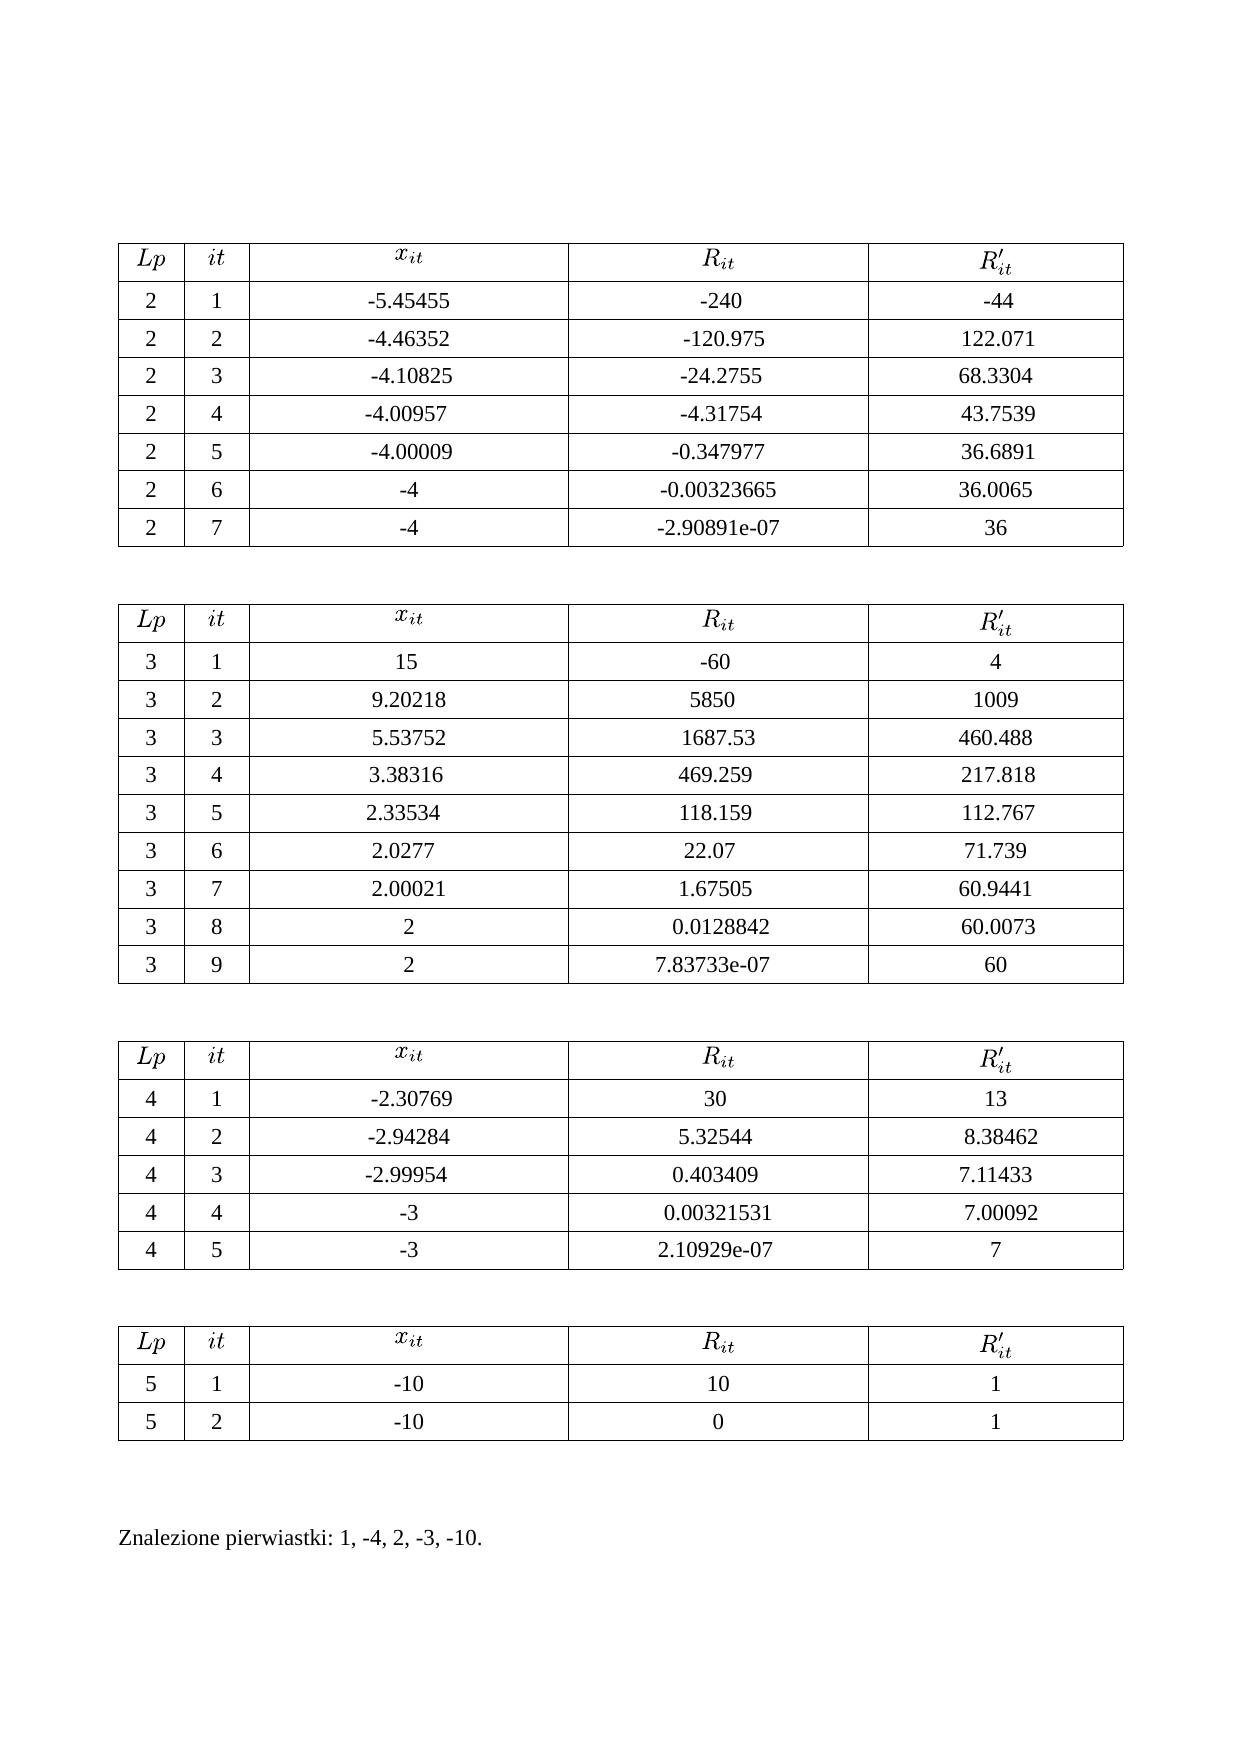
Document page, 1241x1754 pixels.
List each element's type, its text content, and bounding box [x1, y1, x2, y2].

table_cell 43.7539 [869, 396, 1123, 432]
table_cell -4 [250, 509, 568, 546]
table_cell 4 [185, 1194, 249, 1231]
table_header [869, 605, 1123, 642]
table_cell 60.0073 [869, 909, 1123, 945]
table_header [569, 1327, 868, 1364]
table_cell -2.94284 [250, 1118, 568, 1155]
table_cell -4.31754 [569, 396, 868, 432]
table_cell 7 [185, 871, 249, 907]
table_cell 9 [185, 946, 249, 983]
table_cell 2 [185, 1118, 249, 1155]
table_cell 460.488 [869, 719, 1123, 756]
table_cell 9.20218 [250, 681, 568, 718]
table_cell 8 [185, 909, 249, 945]
table_cell 30 [569, 1080, 868, 1117]
table_header [185, 244, 249, 281]
table_cell -3 [250, 1232, 568, 1268]
table_cell 3 [119, 833, 184, 869]
table_cell 5 [185, 434, 249, 470]
table_cell 0 [569, 1403, 868, 1440]
table_cell 2 [185, 320, 249, 357]
table_cell 3 [185, 1156, 249, 1193]
table_header [869, 1327, 1123, 1364]
table_cell 3 [119, 871, 184, 907]
table_header [569, 605, 868, 642]
table_cell -10 [250, 1403, 568, 1440]
table_cell -2.90891e-07 [569, 509, 868, 546]
table_cell 36 [869, 509, 1123, 546]
table_cell 112.767 [869, 795, 1123, 832]
table_cell 2 [119, 396, 184, 432]
table_header [869, 244, 1123, 281]
table_cell 1 [185, 1365, 249, 1402]
table_cell -4.46352 [250, 320, 568, 357]
table_cell 2 [119, 509, 184, 546]
table_cell 3 [185, 358, 249, 394]
table_cell 68.3304 [869, 358, 1123, 394]
table_cell 5.53752 [250, 719, 568, 756]
table_cell 1 [185, 282, 249, 319]
table_cell -240 [569, 282, 868, 319]
table_cell 0.0128842 [569, 909, 868, 945]
table_cell -60 [569, 643, 868, 680]
table_header [250, 1042, 568, 1079]
table_cell -3 [250, 1194, 568, 1231]
table_cell 71.739 [869, 833, 1123, 869]
table_cell 2 [185, 681, 249, 718]
table_cell -0.347977 [569, 434, 868, 470]
table_cell 1 [185, 643, 249, 680]
table_cell -4.00009 [250, 434, 568, 470]
table_cell 2.10929e-07 [569, 1232, 868, 1268]
table_cell 2.00021 [250, 871, 568, 907]
table_cell -5.45455 [250, 282, 568, 319]
table_cell -2.30769 [250, 1080, 568, 1117]
table_cell -4.00957 [250, 396, 568, 432]
table_cell 3 [119, 757, 184, 794]
table_cell 3 [119, 946, 184, 983]
table_cell 22.07 [569, 833, 868, 869]
table_cell 5 [119, 1403, 184, 1440]
table_cell 3 [119, 681, 184, 718]
table_cell 4 [119, 1156, 184, 1193]
table_cell 2 [119, 471, 184, 508]
table_cell 5 [119, 1365, 184, 1402]
table_cell 7.11433 [869, 1156, 1123, 1193]
table_header [119, 244, 184, 281]
table_cell 7 [869, 1232, 1123, 1268]
table_cell 1 [869, 1403, 1123, 1440]
table_cell 1 [185, 1080, 249, 1117]
table_cell 4 [185, 396, 249, 432]
table_cell 7 [185, 509, 249, 546]
table_cell -4.10825 [250, 358, 568, 394]
table_cell 2 [185, 1403, 249, 1440]
table_cell 15 [250, 643, 568, 680]
table_cell 2 [119, 358, 184, 394]
table_cell 7.00092 [869, 1194, 1123, 1231]
text Znalezione pierwiastki: 1, -4, 2, -3, -10. [118, 1524, 1122, 1550]
table_cell 4 [119, 1232, 184, 1268]
table_cell 36.0065 [869, 471, 1123, 508]
table_cell 3 [119, 909, 184, 945]
table_cell 4 [119, 1118, 184, 1155]
table_cell -0.00323665 [569, 471, 868, 508]
table_cell 60 [869, 946, 1123, 983]
table_header [185, 1327, 249, 1364]
table_cell 4 [119, 1194, 184, 1231]
table_header [250, 1327, 568, 1364]
table_header [569, 244, 868, 281]
table_header [869, 1042, 1123, 1079]
table_cell 36.6891 [869, 434, 1123, 470]
table_header [119, 1042, 184, 1079]
table_cell 4 [119, 1080, 184, 1117]
table_cell 13 [869, 1080, 1123, 1117]
table_header [185, 605, 249, 642]
table_cell 2 [119, 282, 184, 319]
table_cell 8.38462 [869, 1118, 1123, 1155]
table_cell -2.99954 [250, 1156, 568, 1193]
table_cell 60.9441 [869, 871, 1123, 907]
table_cell 6 [185, 833, 249, 869]
table_header [250, 605, 568, 642]
table_header [119, 605, 184, 642]
table_cell 2 [119, 320, 184, 357]
table_header [119, 1327, 184, 1364]
table_cell 10 [569, 1365, 868, 1402]
table_cell 469.259 [569, 757, 868, 794]
table_cell 2 [250, 946, 568, 983]
table_cell 118.159 [569, 795, 868, 832]
table_cell -10 [250, 1365, 568, 1402]
table_cell 217.818 [869, 757, 1123, 794]
table_cell 1 [869, 1365, 1123, 1402]
table_cell 3 [119, 795, 184, 832]
table_cell 1.67505 [569, 871, 868, 907]
table_cell 0.00321531 [569, 1194, 868, 1231]
table_cell 6 [185, 471, 249, 508]
table_cell 4 [185, 757, 249, 794]
table_cell 2.0277 [250, 833, 568, 869]
table_cell -4 [250, 471, 568, 508]
table_header [185, 1042, 249, 1079]
table_cell 2 [250, 909, 568, 945]
table_cell 122.071 [869, 320, 1123, 357]
table_cell 3 [119, 719, 184, 756]
table_cell 3 [119, 643, 184, 680]
table_header [250, 244, 568, 281]
table_cell 2 [119, 434, 184, 470]
table_cell -120.975 [569, 320, 868, 357]
table_cell 0.403409 [569, 1156, 868, 1193]
table_cell -44 [869, 282, 1123, 319]
table_cell 3.38316 [250, 757, 568, 794]
table_cell 3 [185, 719, 249, 756]
table_header [569, 1042, 868, 1079]
table_cell 5850 [569, 681, 868, 718]
table_cell 1687.53 [569, 719, 868, 756]
table_cell 5.32544 [569, 1118, 868, 1155]
table_cell 2.33534 [250, 795, 568, 832]
table_cell -24.2755 [569, 358, 868, 394]
table_cell 1009 [869, 681, 1123, 718]
table_cell 5 [185, 795, 249, 832]
table_cell 7.83733e-07 [569, 946, 868, 983]
table_cell 4 [869, 643, 1123, 680]
table_cell 5 [185, 1232, 249, 1268]
